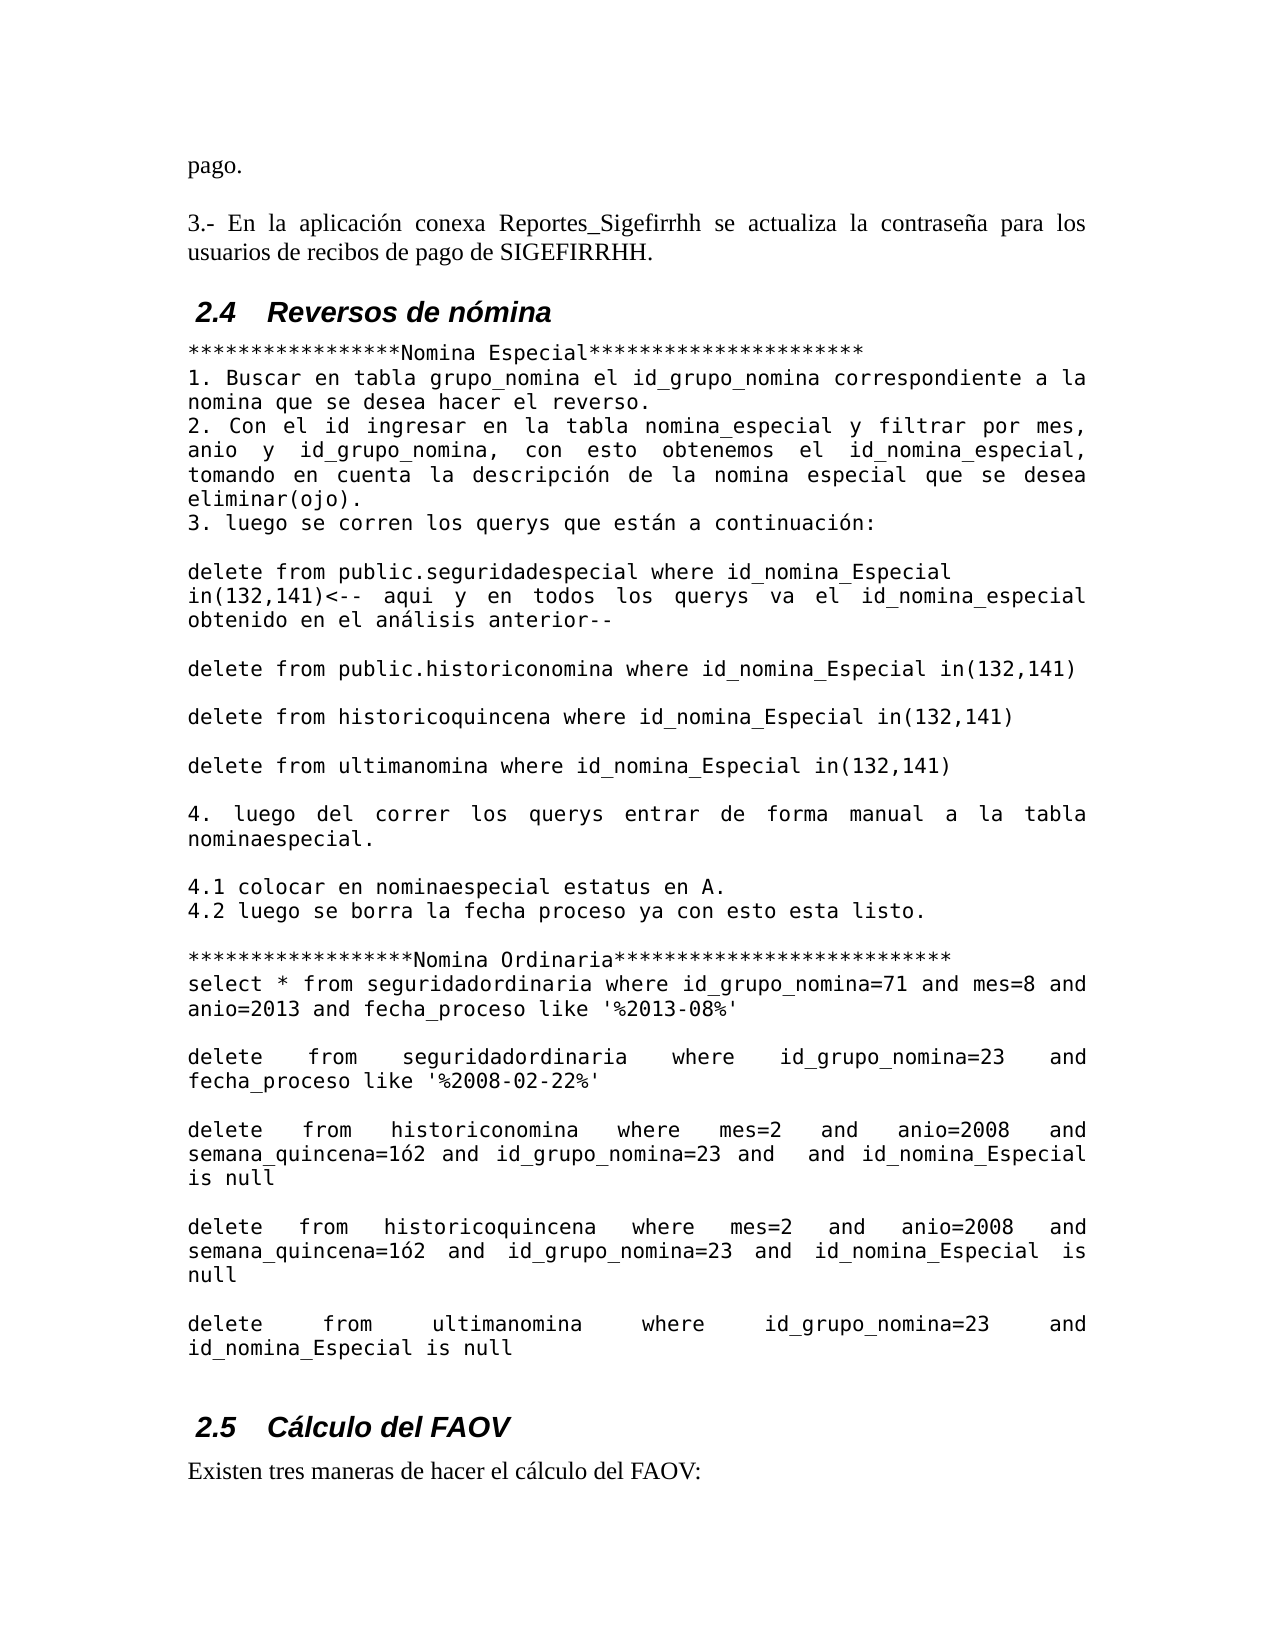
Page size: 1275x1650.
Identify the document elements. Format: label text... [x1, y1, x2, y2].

text delete from public.historiconomina where id_nomina_Especial in(132,141) [187, 657, 1087, 681]
text delete from historicoquincena where id_nomina_Especial in(132,141) [187, 705, 1087, 729]
text 1. Buscar en tabla grupo_nomina el id_grupo_nomina correspondiente a la nomina que se desea hacer el reverso. [187, 366, 1087, 414]
text Existen tres maneras de hacer el cálculo del FAOV: [187, 1456, 1087, 1485]
subtitle Reversos de nómina [187, 295, 1087, 329]
text delete from ultimanomina where id_nomina_Especial in(132,141) [187, 754, 1087, 778]
text 4.1 colocar en nominaespecial estatus en A. [187, 875, 1087, 899]
text *****************Nomina Especial********************** [187, 341, 1087, 366]
text 4.2 luego se borra la fecha proceso ya con esto esta listo. [187, 899, 1087, 924]
text delete from historiconomina where mes=2 and anio=2008 and semana_quincena=1ó2 and id_grupo_nomina=23 and and id_nomina_Especial is null [187, 1118, 1087, 1191]
text 2. Con el id ingresar en la tabla nomina_especial y filtrar por mes, anio y id_grupo_nomina, con esto obtenemos el id_nomina_especial, tomando en cuenta la descripción de la nomina especial que se desea eliminar(ojo). [187, 414, 1087, 511]
text select * from seguridadordinaria where id_grupo_nomina=71 and mes=8 and anio=2013 and fecha_proceso like '%2013-08%' [187, 972, 1087, 1021]
text delete from historicoquincena where mes=2 and anio=2008 and semana_quincena=1ó2 and id_grupo_nomina=23 and id_nomina_Especial is null [187, 1215, 1087, 1288]
text 3.- En la aplicación conexa Reportes_Sigefirrhh se actualiza la contraseña para los usuarios de recibos de pago de SIGEFIRRHH. [187, 208, 1087, 266]
text pago. [187, 150, 1087, 179]
subtitle Cálculo del FAOV [187, 1410, 1087, 1443]
text 3. luego se corren los querys que están a continuación: [187, 511, 1087, 535]
text delete from seguridadordinaria where id_grupo_nomina=23 and fecha_proceso like '%2008-02-22%' [187, 1045, 1087, 1094]
text ******************Nomina Ordinaria*************************** [187, 948, 1087, 972]
text 4. luego del correr los querys entrar de forma manual a la tabla nominaespecial. [187, 802, 1087, 851]
text delete from public.seguridadespecial where id_nomina_Especial [187, 560, 1087, 584]
text delete from ultimanomina where id_grupo_nomina=23 and id_nomina_Especial is null [187, 1312, 1087, 1361]
text in(132,141)<-- aqui y en todos los querys va el id_nomina_especial obtenido en el análisis anterior-- [187, 584, 1087, 632]
